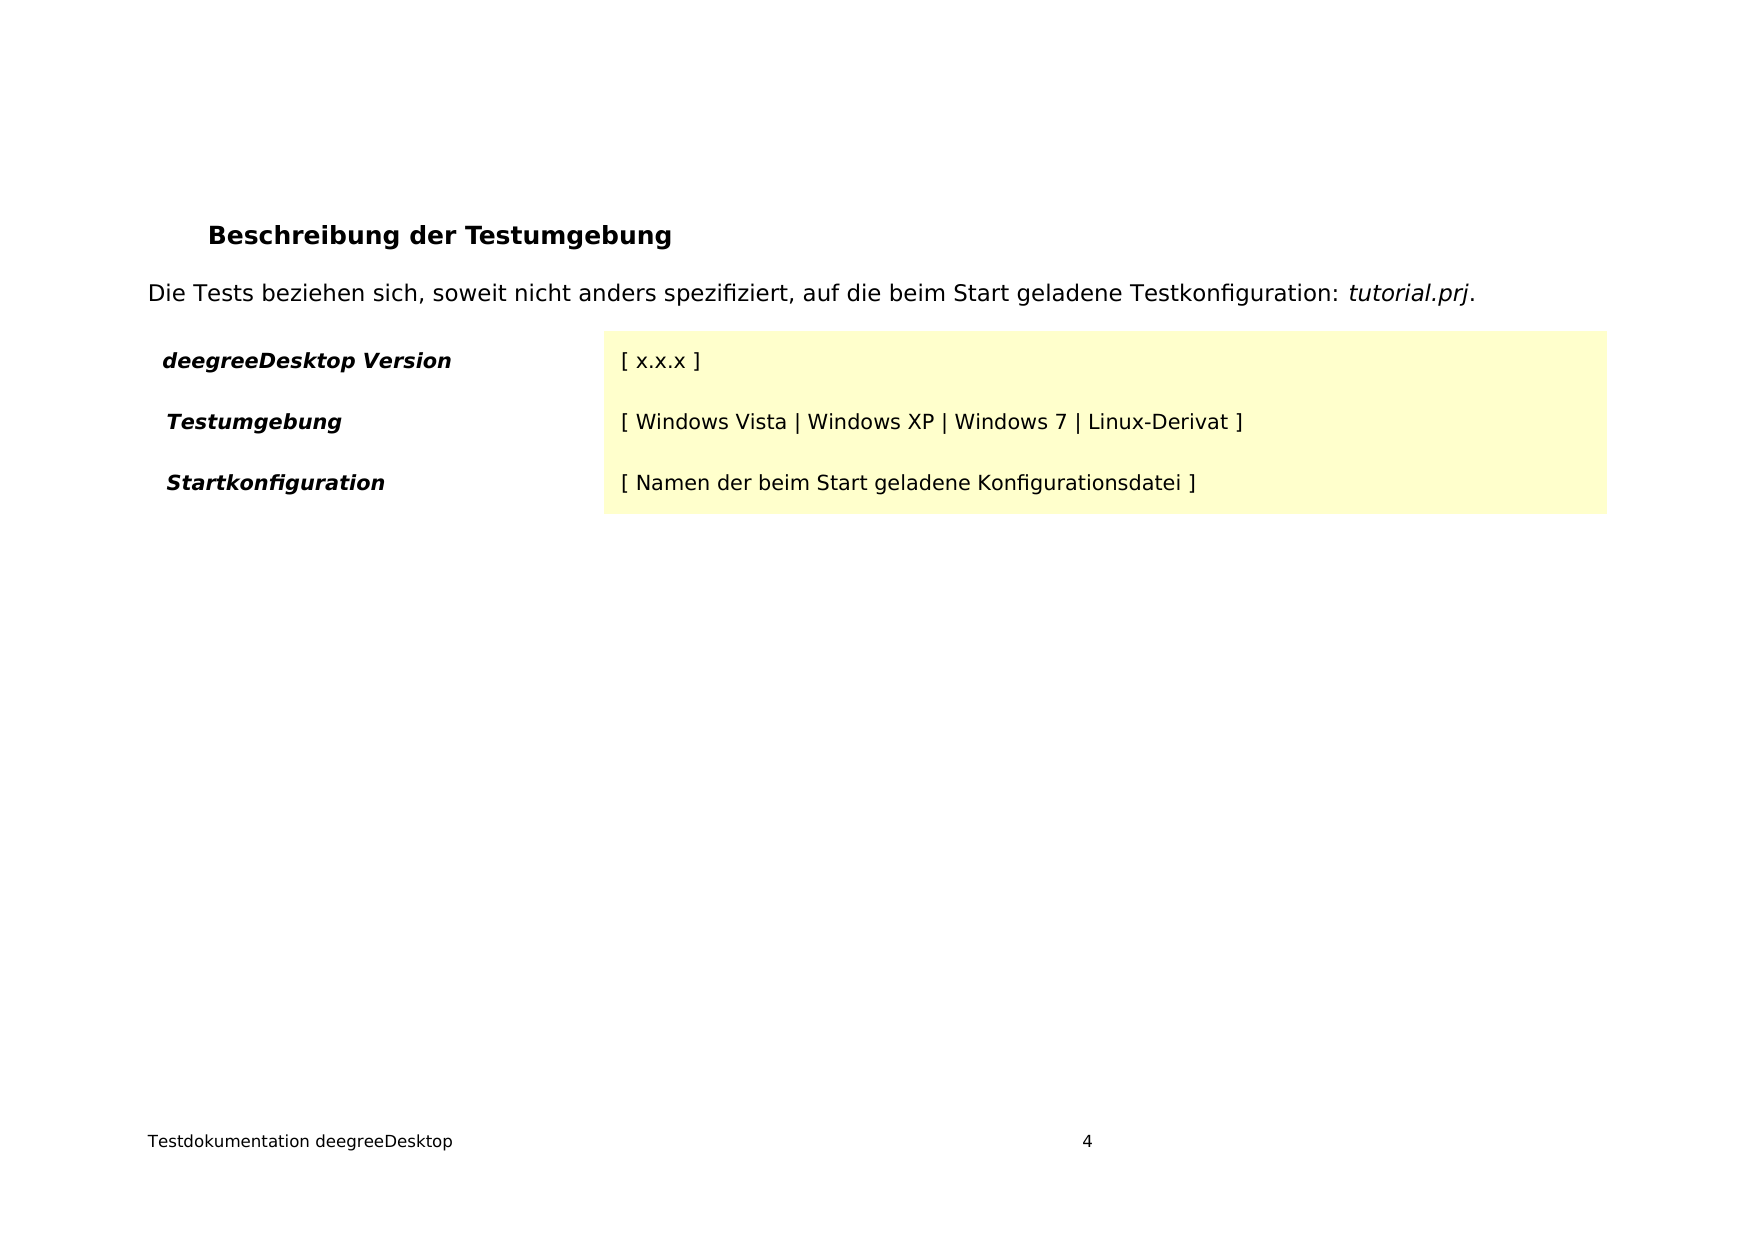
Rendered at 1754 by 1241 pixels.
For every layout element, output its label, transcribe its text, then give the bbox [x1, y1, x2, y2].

table_header deegreeDesktop Version [148, 331, 604, 392]
text Die Tests beziehen sich, soweit nicht anders spezifiziert, auf die beim Start geladene Testkonfiguration: tutorial.prj. [148, 281, 1606, 307]
table_cell Startkonfiguration [148, 453, 604, 514]
subtitle Beschreibung der Testumgebung [148, 221, 1606, 251]
table_header [ x.x.x ] [604, 331, 1607, 392]
table_cell [ Windows Vista | Windows XP | Windows 7 | Linux-Derivat ] [604, 392, 1607, 453]
table_cell [ Namen der beim Start geladene Konfigurationsdatei ] [604, 453, 1607, 514]
table_cell Testumgebung [148, 392, 604, 453]
